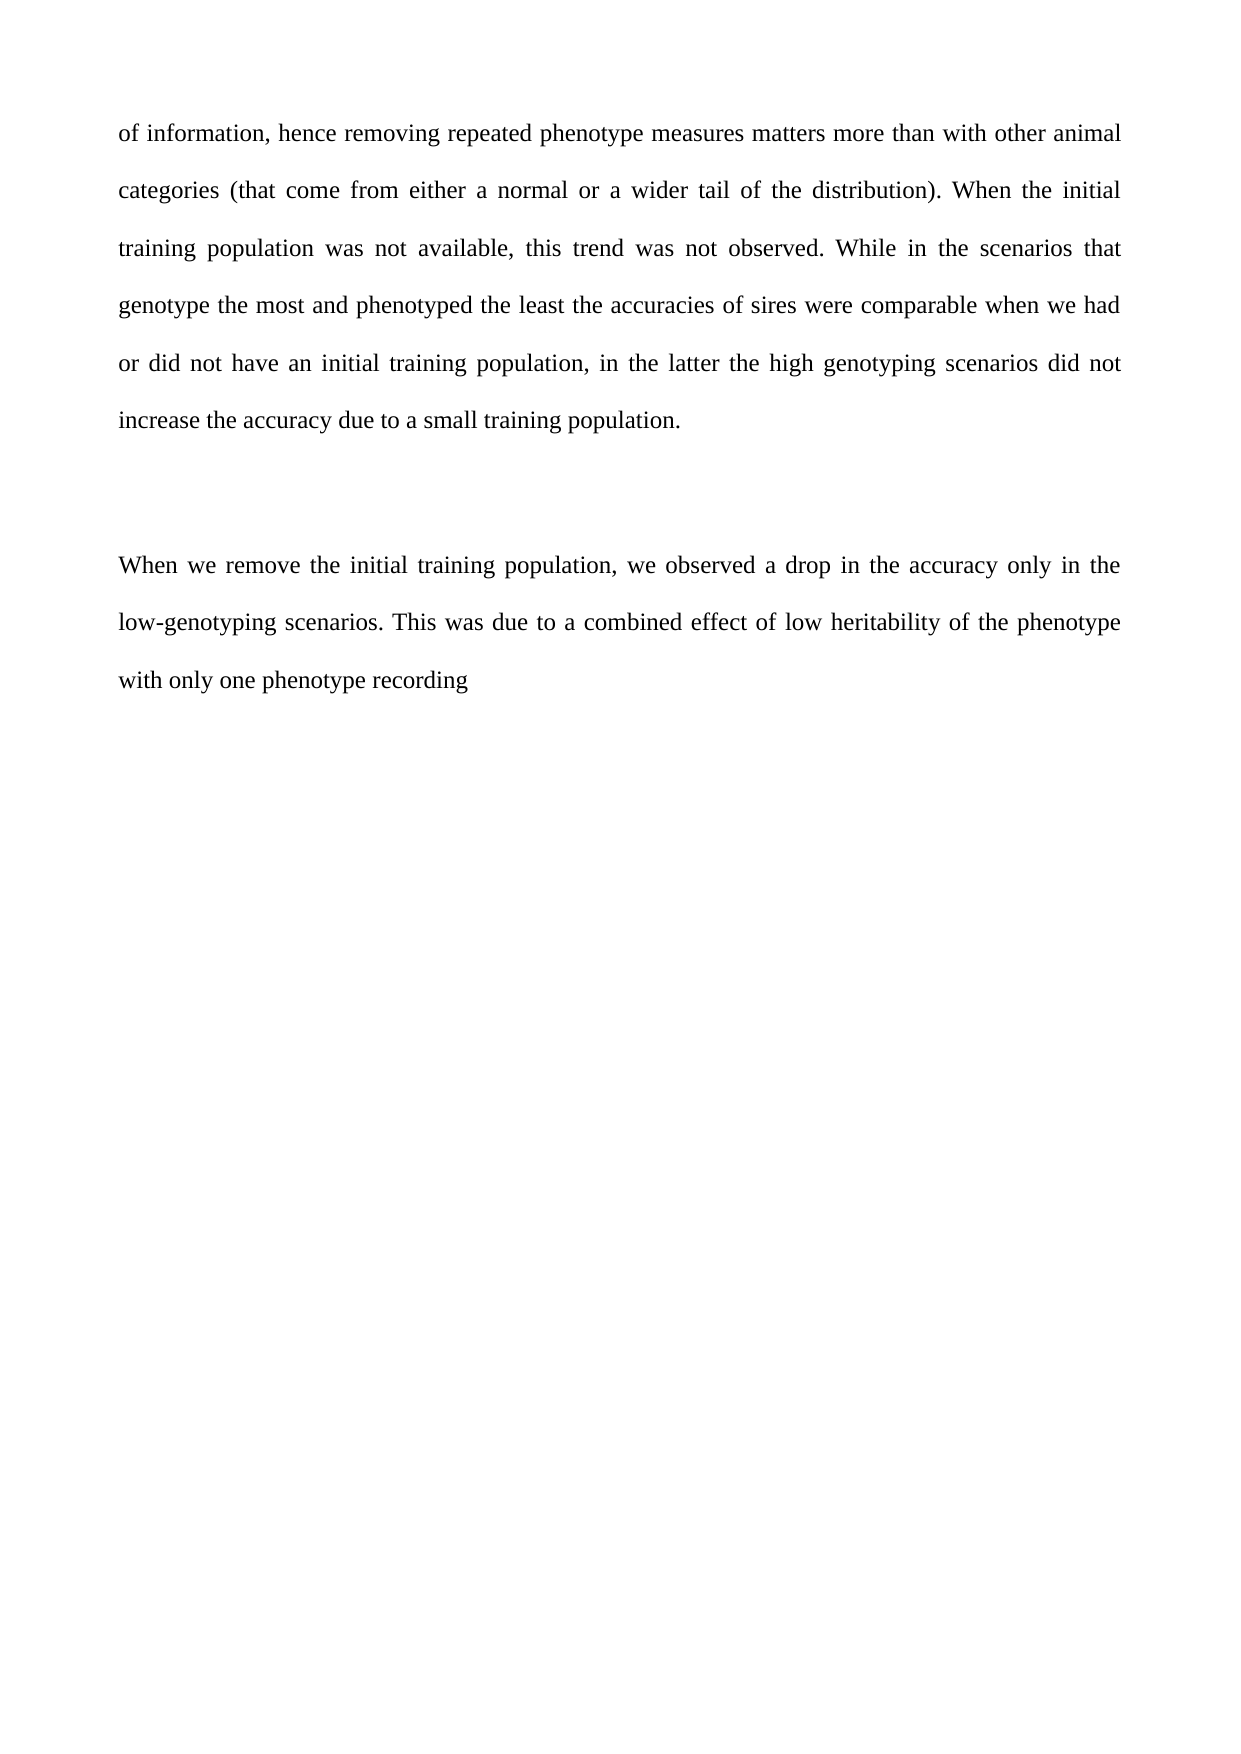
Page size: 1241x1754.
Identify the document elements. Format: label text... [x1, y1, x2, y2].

text of information, hence removing repeated phenotype measures matters more than with other animal categories (that come from either a normal or a wider tail of the distribution). When the initial training population was not available, this trend was not observed. While in the scenarios that genotype the most and phenotyped the least the accuracies of sires were comparable when we had or did not have an initial training population, in the latter the high genotyping scenarios did not increase the accuracy due to a small training population. [118, 118, 1122, 434]
text When we remove the initial training population, we observed a drop in the accuracy only in the low-genotyping scenarios. This was due to a combined effect of low heritability of the phenotype with only one phenotype recording [118, 550, 1122, 693]
